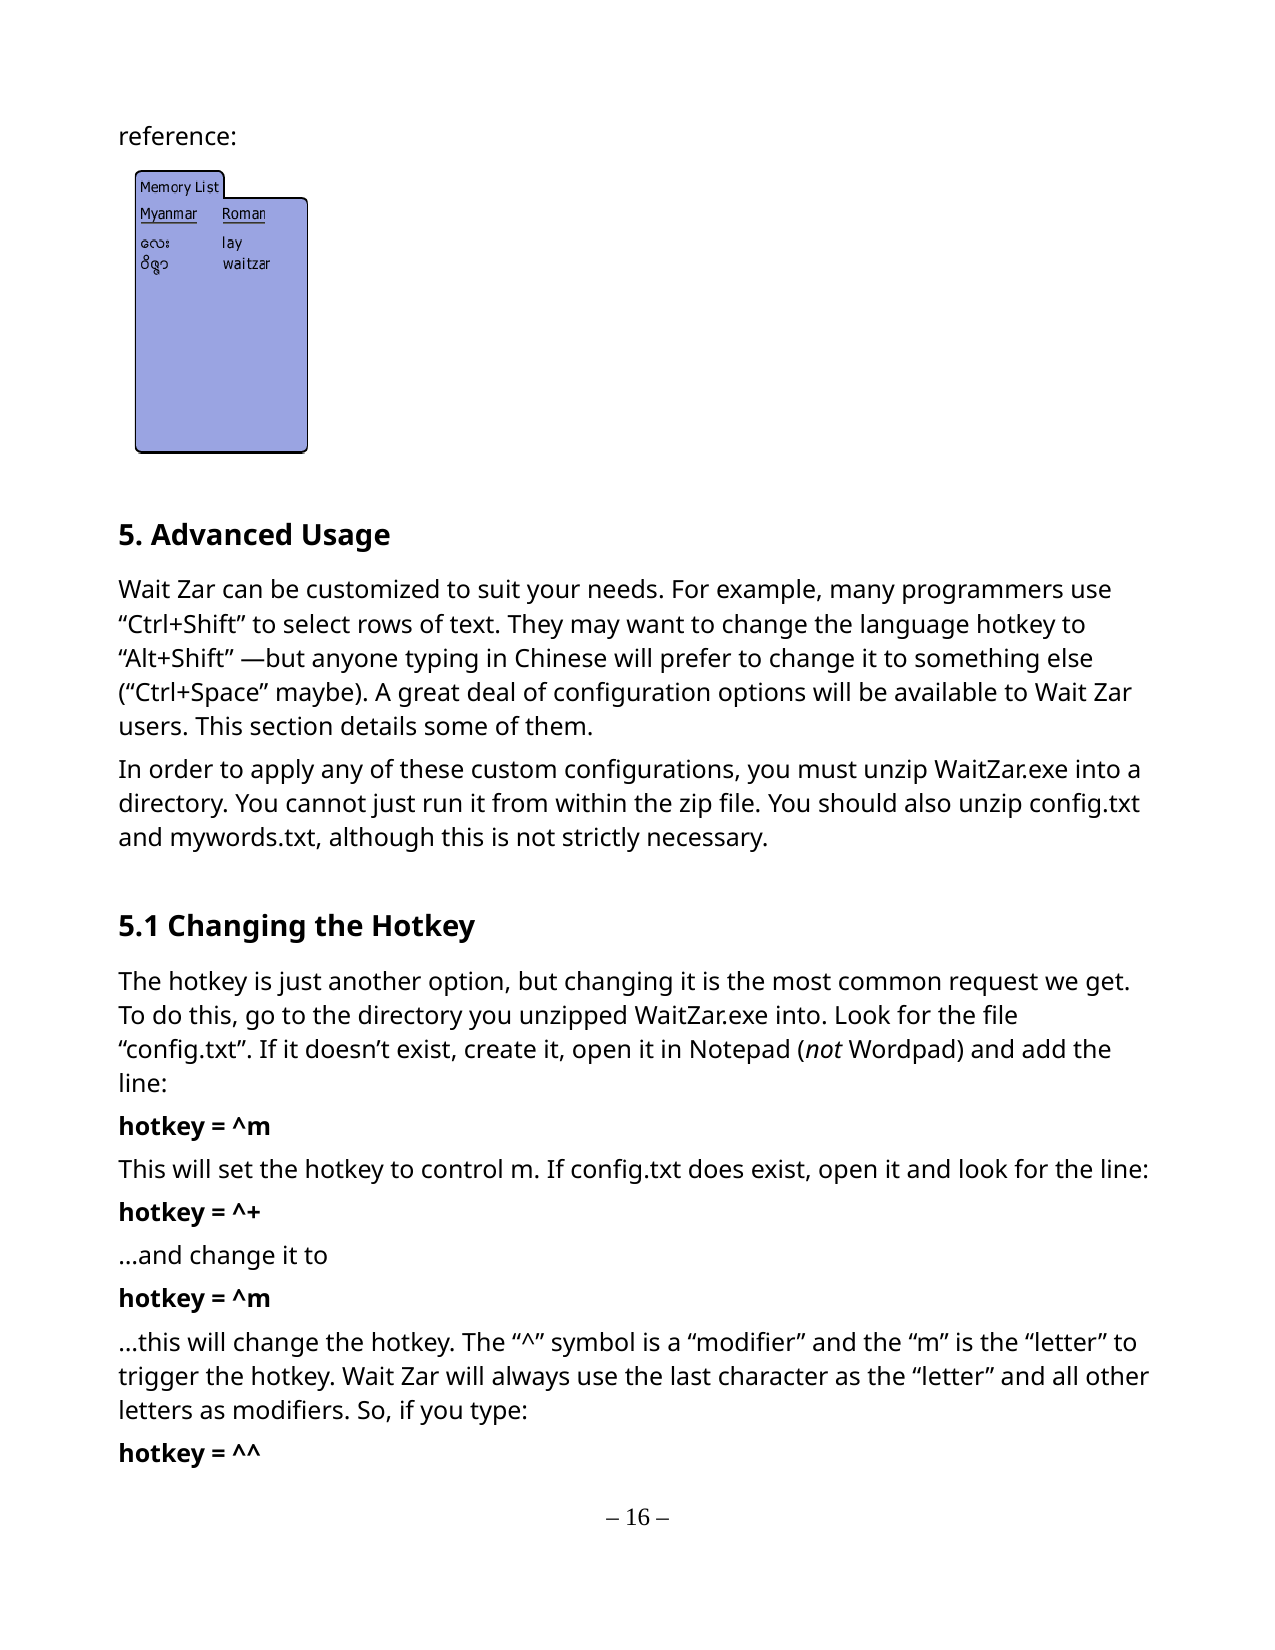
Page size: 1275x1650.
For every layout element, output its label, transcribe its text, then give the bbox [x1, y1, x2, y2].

text …this will change the hotkey. The “^” symbol is a “modifier” and the “m” is the “letter” to trigger the hotkey. Wait Zar will always use the last character as the “letter” and all other letters as modifiers. So, if you type: [118, 1324, 1157, 1426]
subtitle 5.1 Changing the Hotkey [118, 906, 1157, 945]
text …and change it to [118, 1238, 1157, 1272]
text Wait Zar can be customized to suit your needs. For example, many programmers use “Ctrl+Shift” to select rows of text. They may want to change the language hotkey to “Alt+Shift” —but anyone typing in Chinese will prefer to change it to something else (“Ctrl+Space” maybe). A great deal of configuration options will be available to Wait Zar users. This section details some of them. [118, 572, 1157, 742]
text hotkey = ^+ [118, 1195, 1157, 1229]
text This will set the hotkey to control m. If config.txt does exist, open it and look for the line: [118, 1152, 1157, 1186]
picture [134, 170, 308, 454]
text reference: [118, 118, 1157, 152]
text hotkey = ^m [118, 1109, 1157, 1143]
text hotkey = ^^ [118, 1436, 1157, 1469]
subtitle 5. Advanced Usage [118, 514, 1157, 554]
text hotkey = ^m [118, 1281, 1157, 1315]
text The hotkey is just another option, but changing it is the most common request we get. To do this, go to the directory you unzipped WaitZar.exe into. Look for the file “config.txt”. If it doesn’t exist, create it, open it in Notepad (not Wordpad) and add the line: [118, 963, 1157, 1099]
text In order to apply any of these custom configurations, you must unzip WaitZar.exe into a directory. You cannot just run it from within the zip file. You should also unzip config.txt and mywords.txt, although this is not strictly necessary. [118, 751, 1157, 854]
